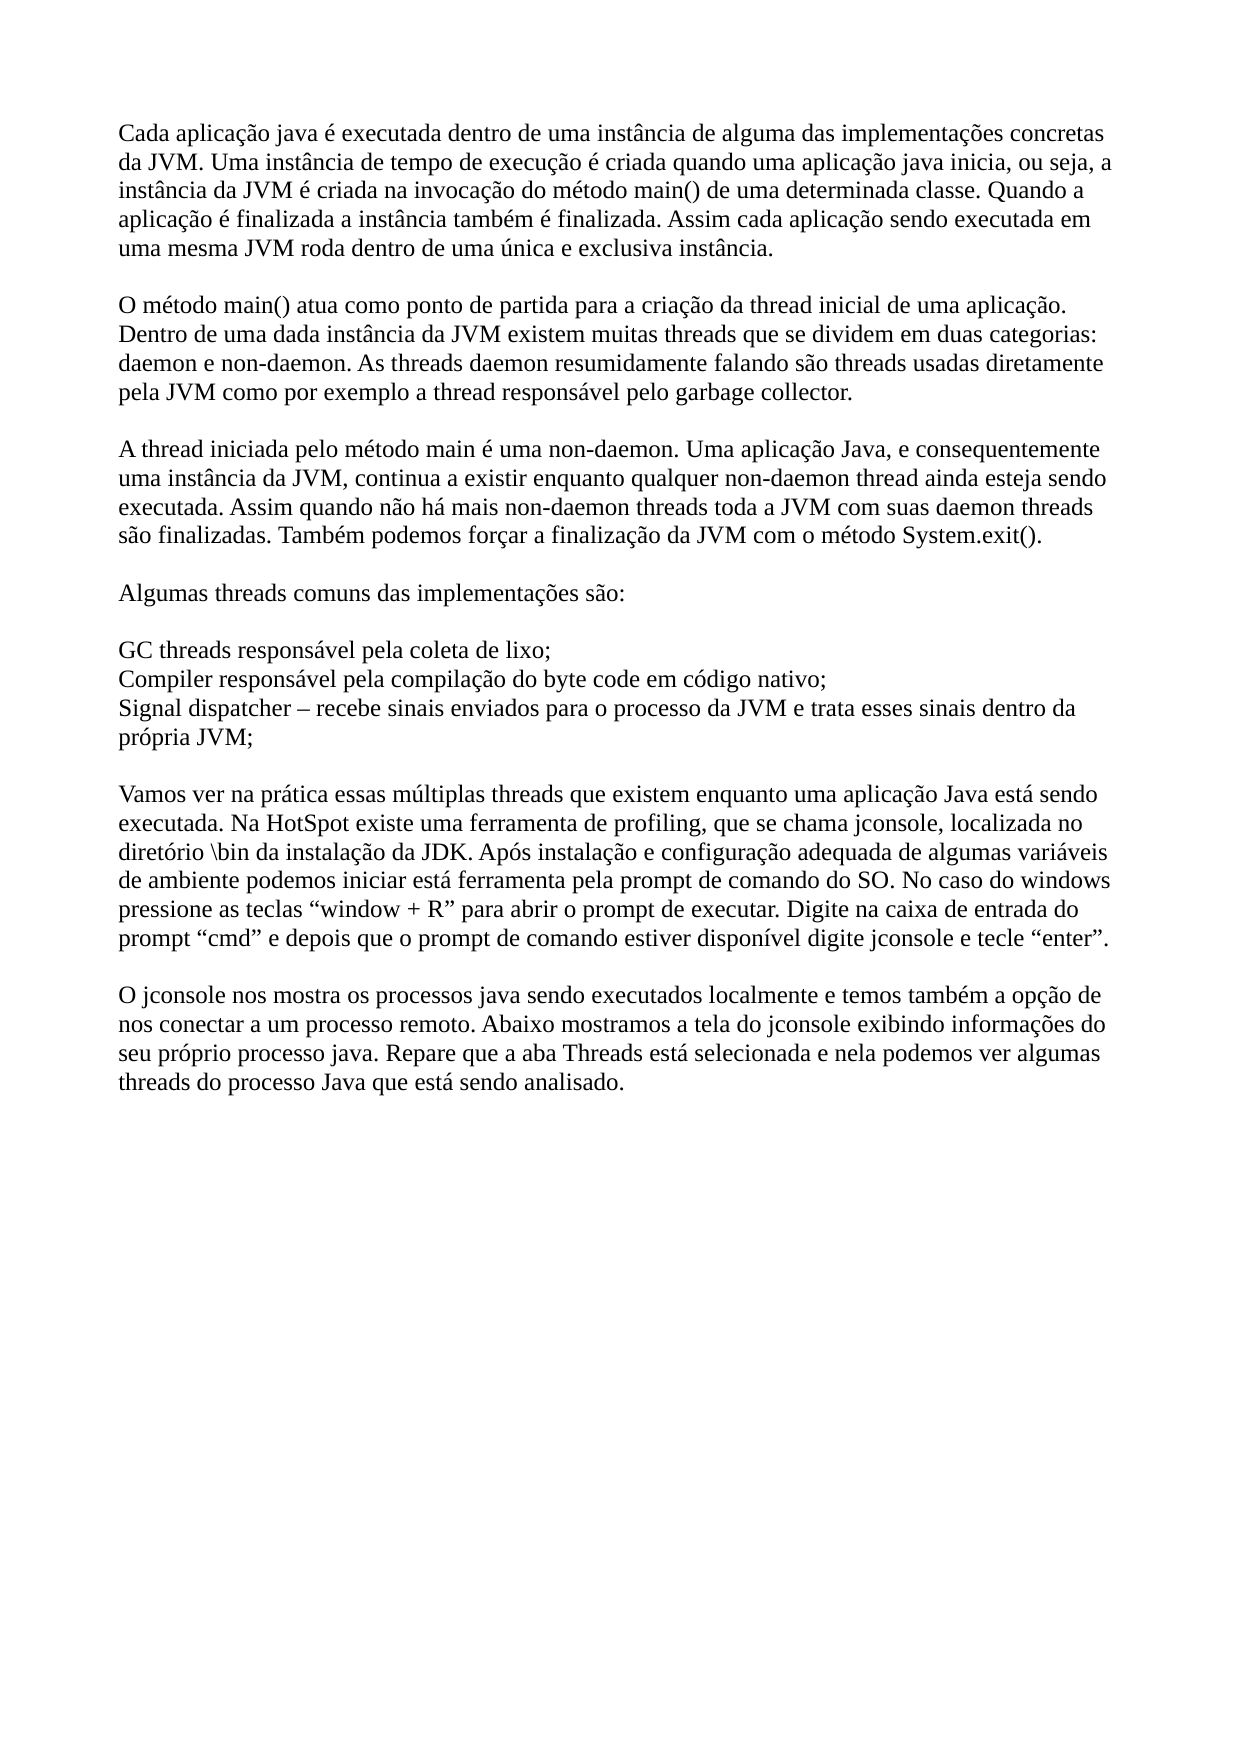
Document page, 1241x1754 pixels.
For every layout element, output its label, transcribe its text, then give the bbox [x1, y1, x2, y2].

text O método main() atua como ponto de partida para a criação da thread inicial de uma aplicação. Dentro de uma dada instância da JVM existem muitas threads que se dividem em duas categorias: daemon e non-daemon. As threads daemon resumidamente falando são threads usadas diretamente pela JVM como por exemplo a thread responsável pelo garbage collector. [118, 291, 1122, 406]
text O jconsole nos mostra os processos java sendo executados localmente e temos também a opção de nos conectar a um processo remoto. Abaixo mostramos a tela do jconsole exibindo informações do seu próprio processo java. Repare que a aba Threads está selecionada e nela podemos ver algumas threads do processo Java que está sendo analisado. [118, 981, 1122, 1096]
text Compiler responsável pela compilação do byte code em código nativo; [118, 664, 1122, 693]
text GC threads responsável pela coleta de lixo; [118, 636, 1122, 664]
text Cada aplicação java é executada dentro de uma instância de alguma das implementações concretas da JVM. Uma instância de tempo de execução é criada quando uma aplicação java inicia, ou seja, a instância da JVM é criada na invocação do método main() de uma determinada classe. Quando a aplicação é finalizada a instância também é finalizada. Assim cada aplicação sendo executada em uma mesma JVM roda dentro de uma única e exclusiva instância. [118, 118, 1122, 262]
text Vamos ver na prática essas múltiplas threads que existem enquanto uma aplicação Java está sendo executada. Na HotSpot existe uma ferramenta de profiling, que se chama jconsole, localizada no diretório \bin da instalação da JDK. Após instalação e configuração adequada de algumas variáveis de ambiente podemos iniciar está ferramenta pela prompt de comando do SO. No caso do windows pressione as teclas “window + R” para abrir o prompt de executar. Digite na caixa de entrada do prompt “cmd” e depois que o prompt de comando estiver disponível digite jconsole e tecle “enter”. [118, 779, 1122, 952]
text A thread iniciada pelo método main é uma non-daemon. Uma aplicação Java, e consequentemente uma instância da JVM, continua a existir enquanto qualquer non-daemon thread ainda esteja sendo executada. Assim quando não há mais non-daemon threads toda a JVM com suas daemon threads são finalizadas. Também podemos forçar a finalização da JVM com o método System.exit(). [118, 434, 1122, 549]
text Algumas threads comuns das implementações são: [118, 578, 1122, 607]
text Signal dispatcher – recebe sinais enviados para o processo da JVM e trata esses sinais dentro da própria JVM; [118, 693, 1122, 751]
